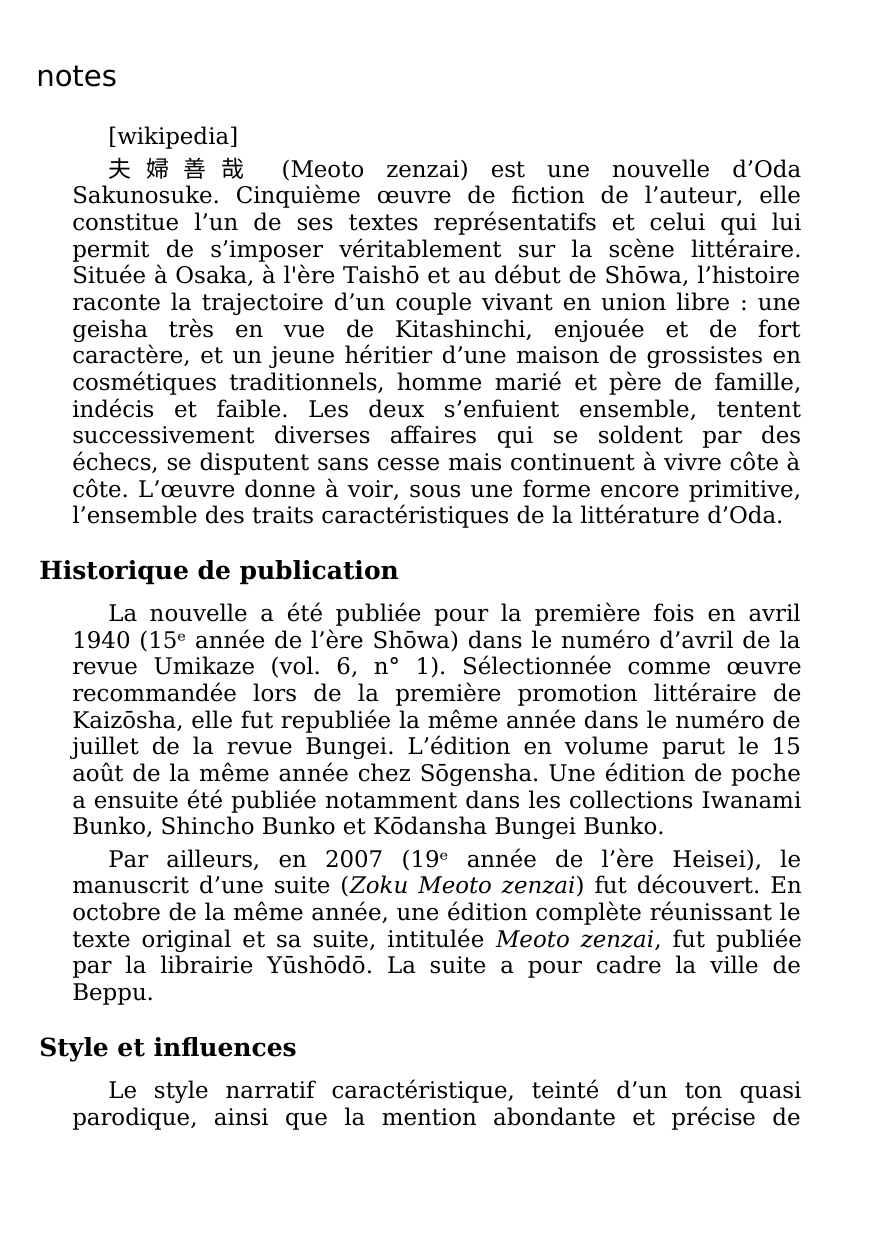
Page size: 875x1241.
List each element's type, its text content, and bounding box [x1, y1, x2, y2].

subtitle notes [36, 60, 838, 94]
text 夫婦善哉 (Meoto zenzai) est une nouvelle d’Oda Sakunosuke. Cinquième œuvre de fiction de l’auteur, elle constitue l’un de ses textes représentatifs et celui qui lui permit de s’imposer véritablement sur la scène littéraire. Située à Osaka, à l'ère Taishō et au début de Shōwa, l’histoire raconte la trajectoire d’un couple vivant en union libre : une geisha très en vue de Kitashinchi, enjouée et de fort caractère, et un jeune héritier d’une maison de grossistes en cosmétiques traditionnels, homme marié et père de famille, indécis et faible. Les deux s’enfuient ensemble, tentent successivement diverses affaires qui se soldent par des échecs, se disputent sans cesse mais continuent à vivre côte à côte. L’œuvre donne à voir, sous une forme encore primitive, l’ensemble des traits caractéristiques de la littérature d’Oda. [72, 156, 802, 529]
subtitle Style et influences [36, 1030, 838, 1065]
text La nouvelle a été publiée pour la première fois en avril 1940 (15ᵉ année de l’ère Shōwa) dans le numéro d’avril de la revue Umikaze (vol. 6, n° 1). Sélectionnée comme œuvre recommandée lors de la première promotion littéraire de Kaizōsha, elle fut republiée la même année dans le numéro de juillet de la revue Bungei. L’édition en volume parut le 15 août de la même année chez Sōgensha. Une édition de poche a ensuite été publiée notamment dans les collections Iwanami Bunko, Shincho Bunko et Kōdansha Bungei Bunko. [72, 600, 802, 840]
text Par ailleurs, en 2007 (19ᵉ année de l’ère Heisei), le manuscrit d’une suite (Zoku Meoto zenzai) fut découvert. En octobre de la même année, une édition complète réunissant le texte original et sa suite, intitulée Meoto zenzai, fut publiée par la librairie Yūshōdō. La suite a pour cadre la ville de Beppu. [72, 846, 802, 1006]
subtitle Historique de publication [36, 553, 838, 588]
text Le style narratif caractéristique, teinté d’un ton quasi parodique, ainsi que la mention abondante et précise de [72, 1077, 802, 1130]
text [wikipedia] [72, 123, 802, 150]
